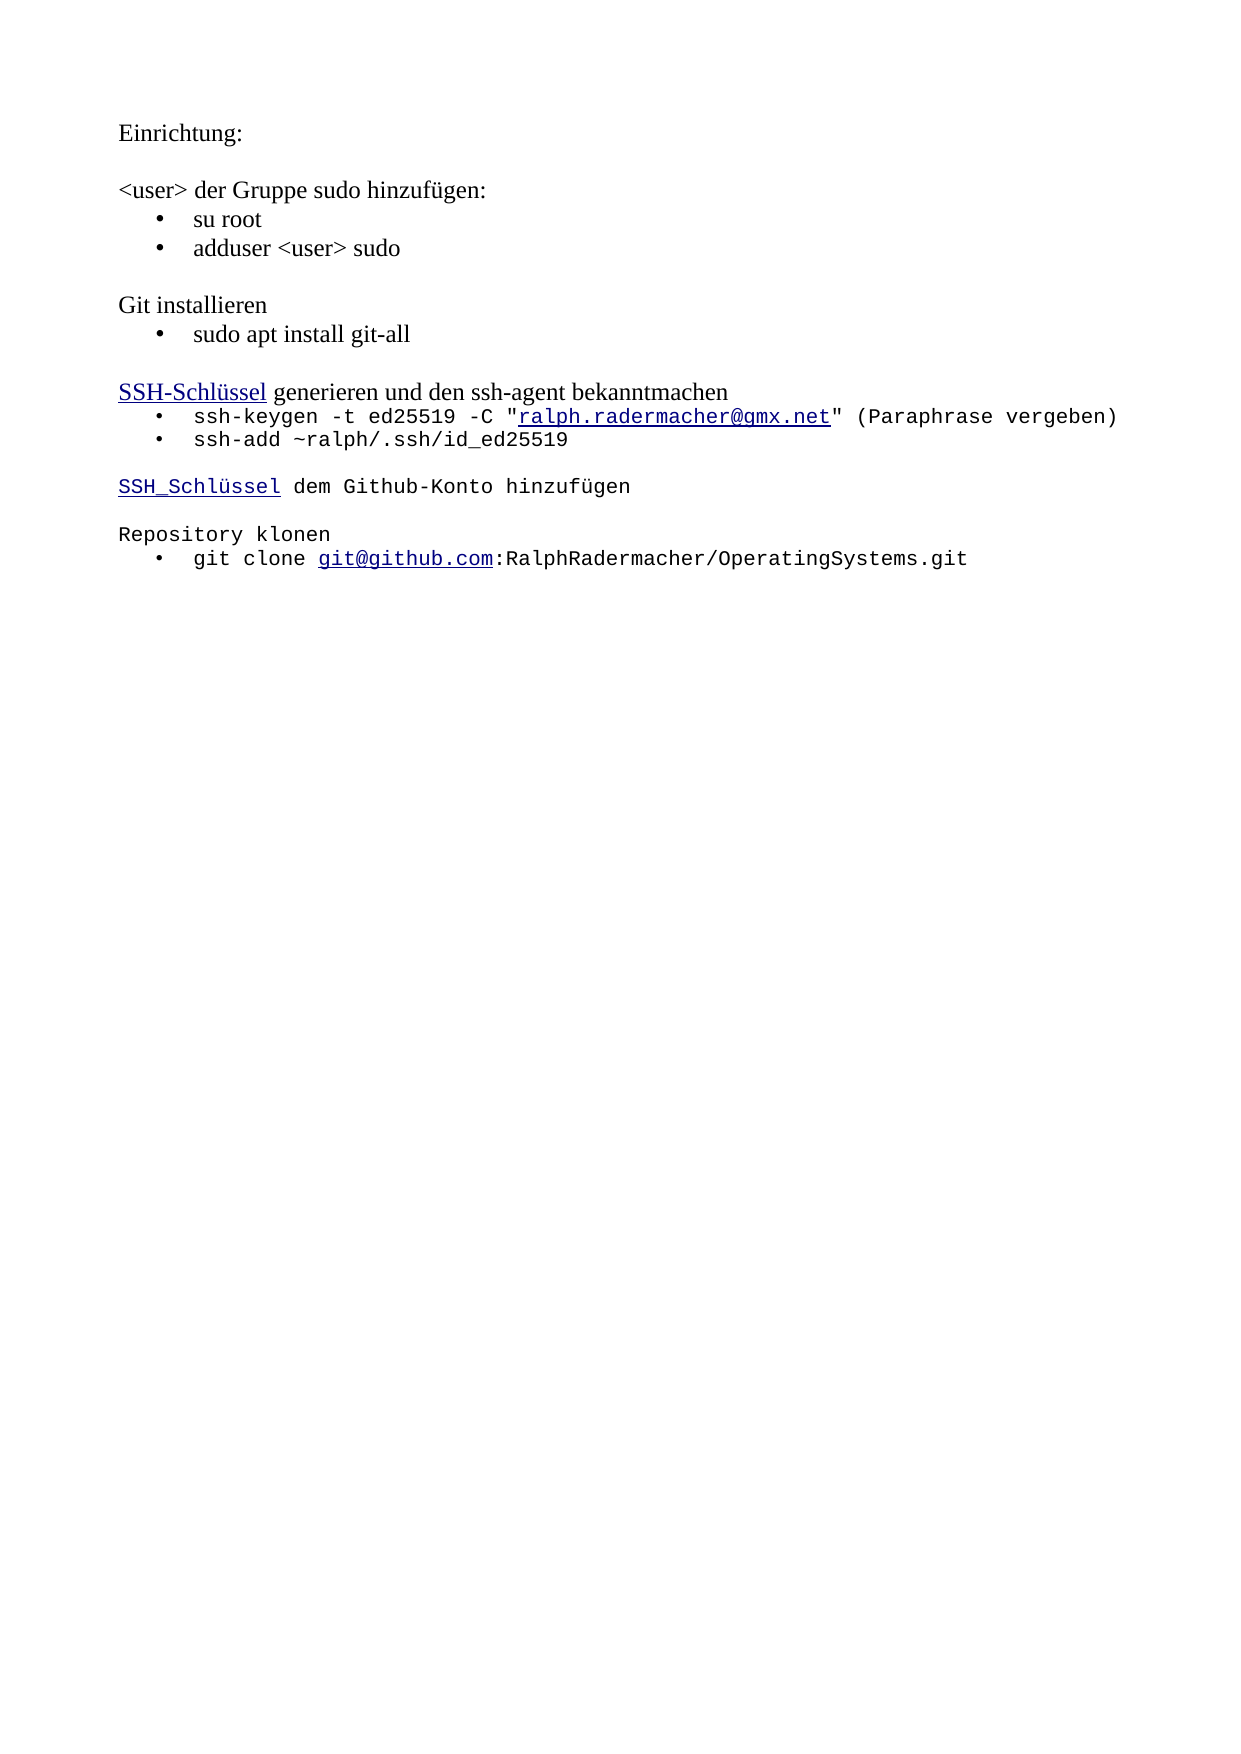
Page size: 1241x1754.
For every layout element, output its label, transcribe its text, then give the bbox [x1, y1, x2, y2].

text Einrichtung: [118, 118, 1122, 147]
list ssh-keygen -t ed25519 -C "ralph.radermacher@gmx.net" (Paraphrase vergeben) [156, 406, 1122, 429]
text Git installieren [118, 291, 1122, 319]
list sudo apt install git-all [156, 319, 1122, 348]
text <user> der Gruppe sudo hinzufügen: [118, 176, 1122, 204]
text Repository klonen [118, 524, 1122, 547]
list adduser <user> sudo [156, 233, 1122, 262]
list su root [156, 204, 1122, 233]
list ssh-add ~ralph/.ssh/id_ed25519 [156, 429, 1122, 453]
list git clone git@github.com:RalphRadermacher/OperatingSystems.git [156, 547, 1122, 571]
text SSH_Schlüssel dem Github-Konto hinzufügen [118, 477, 1122, 500]
text SSH-Schlüssel generieren und den ssh-agent bekanntmachen [118, 377, 1122, 406]
